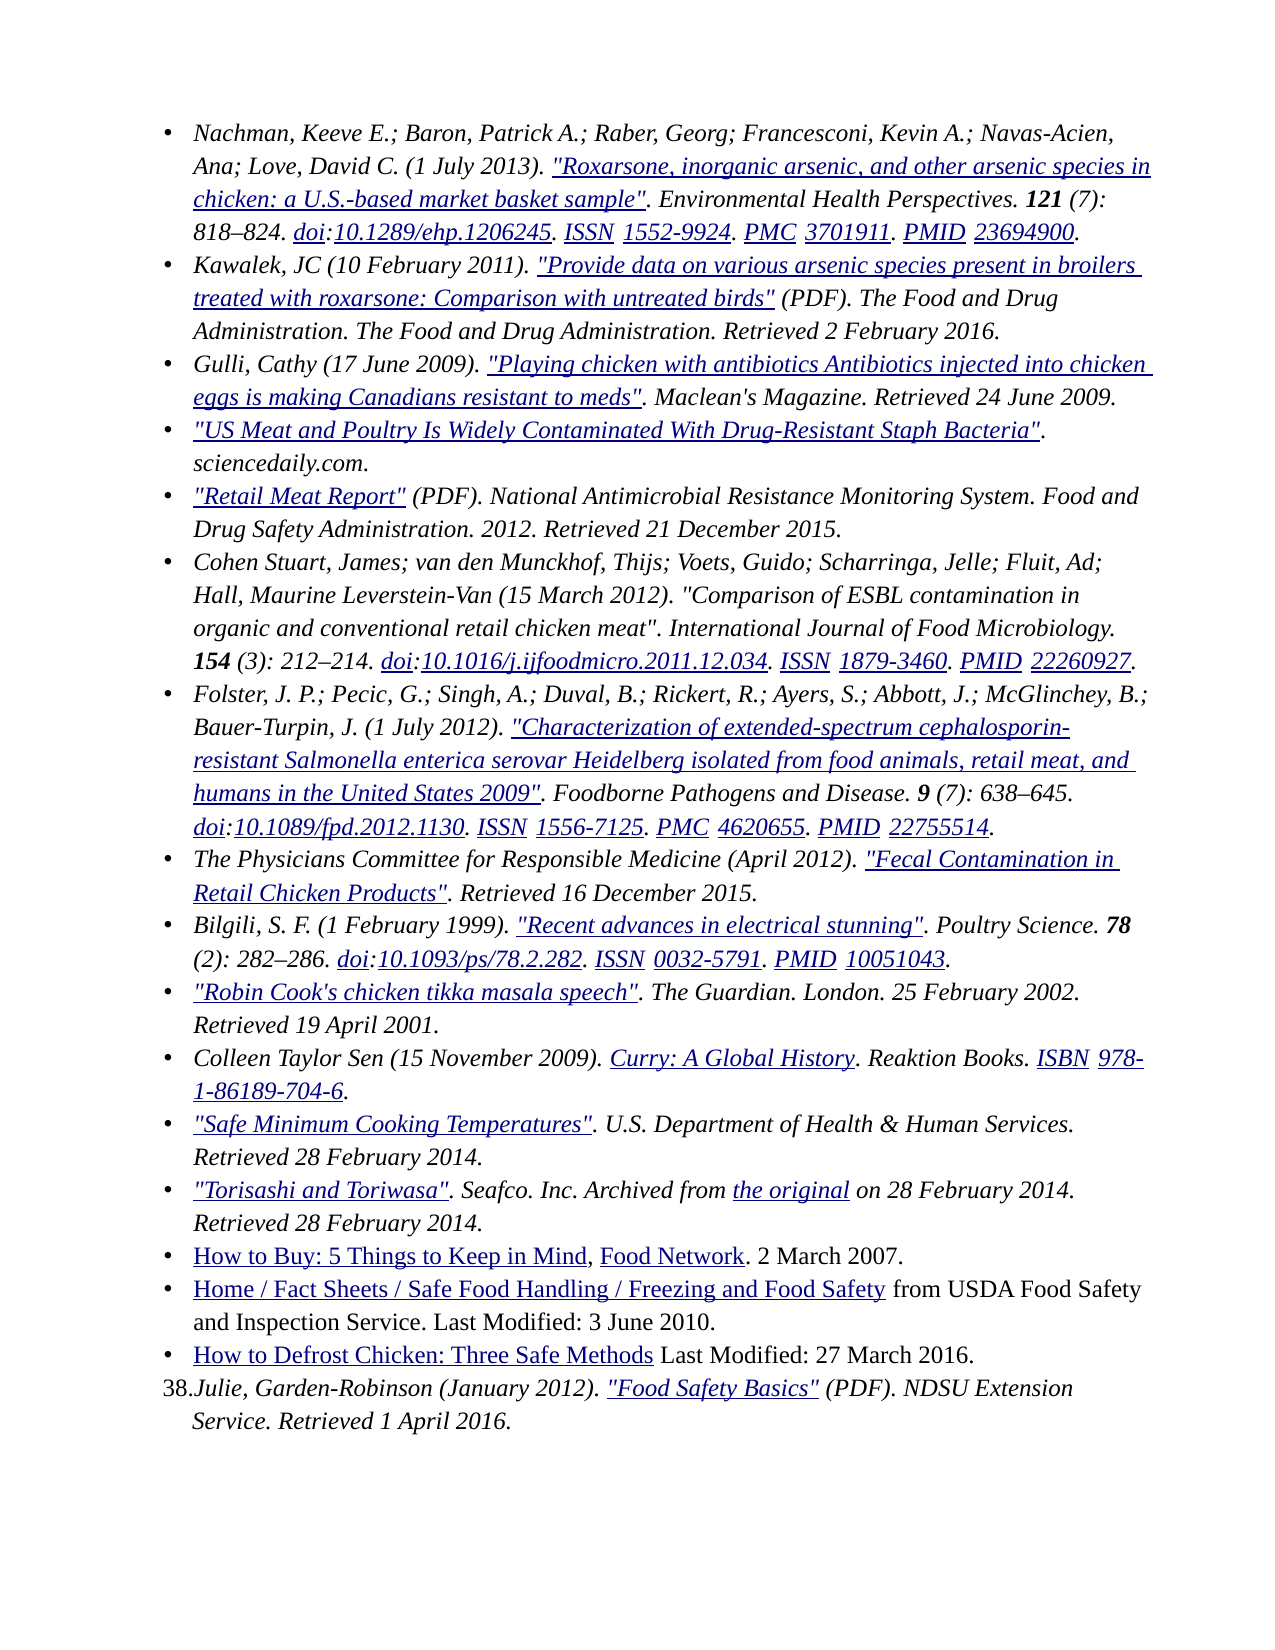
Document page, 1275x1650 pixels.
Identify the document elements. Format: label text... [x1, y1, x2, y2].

list Nachman, Keeve E.; Baron, Patrick A.; Raber, Georg; Francesconi, Kevin A.; Navas-Acien, Ana; Love, David C. (1 July 2013). "Roxarsone, inorganic arsenic, and other arsenic species in chicken: a U.S.-based market basket sample". Environmental Health Perspectives. 121 (7): 818–824. doi:10.1289/ehp.1206245. ISSN 1552-9924. PMC 3701911. PMID 23694900. [164, 118, 1157, 246]
list "Retail Meat Report" (PDF). National Antimicrobial Resistance Monitoring System. Food and Drug Safety Administration. 2012. Retrieved 21 December 2015. [164, 481, 1157, 543]
list "Safe Minimum Cooking Temperatures". U.S. Department of Health & Human Services. Retrieved 28 February 2014. [164, 1109, 1157, 1171]
list Cohen Stuart, James; van den Munckhof, Thijs; Voets, Guido; Scharringa, Jelle; Fluit, Ad; Hall, Maurine Leverstein-Van (15 March 2012). "Comparison of ESBL contamination in organic and conventional retail chicken meat". International Journal of Food Microbiology. 154 (3): 212–214. doi:10.1016/j.ijfoodmicro.2011.12.034. ISSN 1879-3460. PMID 22260927. [164, 547, 1157, 675]
list "US Meat and Poultry Is Widely Contaminated With Drug-Resistant Staph Bacteria". sciencedaily.com. [164, 415, 1157, 477]
list Gulli, Cathy (17 June 2009). "Playing chicken with antibiotics Antibiotics injected into chicken eggs is making Canadians resistant to meds". Maclean's Magazine. Retrieved 24 June 2009. [164, 349, 1157, 411]
list Bilgili, S. F. (1 February 1999). "Recent advances in electrical stunning". Poultry Science. 78 (2): 282–286. doi:10.1093/ps/78.2.282. ISSN 0032-5791. PMID 10051043. [164, 911, 1157, 972]
list How to Buy: 5 Things to Keep in Mind, Food Network. 2 March 2007. [164, 1241, 1157, 1269]
list Home / Fact Sheets / Safe Food Handling / Freezing and Food Safety from USDA Food Safety and Inspection Service. Last Modified: 3 June 2010. [164, 1274, 1157, 1336]
list "Torisashi and Toriwasa". Seafco. Inc. Archived from the original on 28 February 2014. Retrieved 28 February 2014. [164, 1175, 1157, 1237]
list Folster, J. P.; Pecic, G.; Singh, A.; Duval, B.; Rickert, R.; Ayers, S.; Abbott, J.; McGlinchey, B.; Bauer-Turpin, J. (1 July 2012). "Characterization of extended-spectrum cephalosporin-resistant Salmonella enterica serovar Heidelberg isolated from food animals, retail meat, and humans in the United States 2009". Foodborne Pathogens and Disease. 9 (7): 638–645. doi:10.1089/fpd.2012.1130. ISSN 1556-7125. PMC 4620655. PMID 22755514. [164, 679, 1157, 840]
list Julie, Garden-Robinson (January 2012). "Food Safety Basics" (PDF). NDSU Extension Service. Retrieved 1 April 2016. [162, 1373, 1157, 1435]
list Kawalek, JC (10 February 2011). "Provide data on various arsenic species present in broilers treated with roxarsone: Comparison with untreated birds" (PDF). The Food and Drug Administration. The Food and Drug Administration. Retrieved 2 February 2016. [164, 250, 1157, 345]
list "Robin Cook's chicken tikka masala speech". The Guardian. London. 25 February 2002. Retrieved 19 April 2001. [164, 977, 1157, 1038]
list How to Defrost Chicken: Three Safe Methods Last Modified: 27 March 2016. [164, 1340, 1157, 1369]
list The Physicians Committee for Responsible Medicine (April 2012). "Fecal Contamination in Retail Chicken Products". Retrieved 16 December 2015. [164, 844, 1157, 906]
list Colleen Taylor Sen (15 November 2009). Curry: A Global History. Reaktion Books. ISBN 978-1-86189-704-6. [164, 1043, 1157, 1104]
